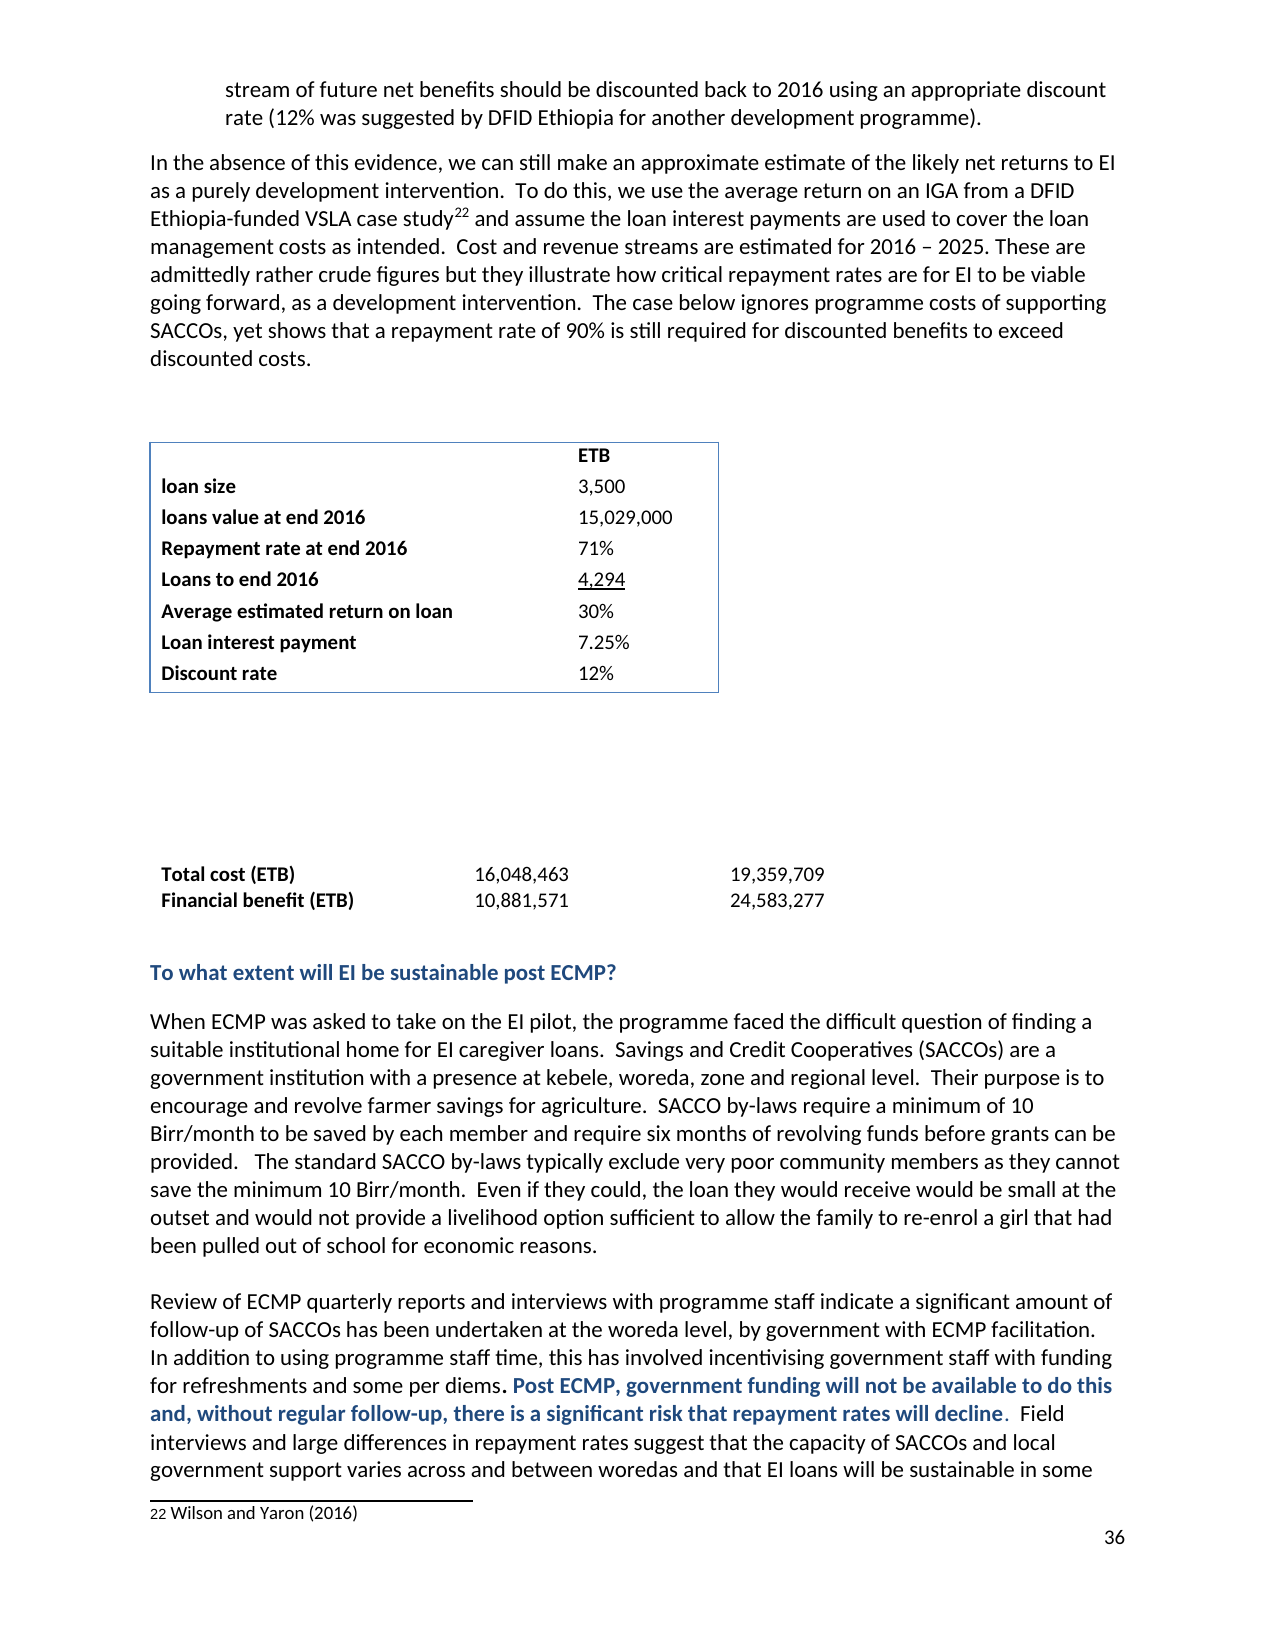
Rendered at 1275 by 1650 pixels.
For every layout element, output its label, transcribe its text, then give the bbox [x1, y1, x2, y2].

table_cell 19,359,709 [719, 861, 836, 887]
table_cell 7.25% [567, 629, 718, 660]
text Wilson and Yaron (2016) [150, 1501, 1125, 1524]
table_header Estimated 2016 – 2025 [150, 785, 463, 861]
table_cell Average estimated return on loan [151, 598, 567, 629]
table_cell Repayment rate at end 2016 [151, 535, 567, 567]
text Review of ECMP quarterly reports and interviews with programme staff indicate a significant amount of follow-up of SACCOs has been undertaken at the woreda level, by government with ECMP facilitation. In addition to using programme staff time, this has involved incentivising government staff with funding for refreshments and some per diems. Post ECMP, government funding will not be available to do this and, without regular follow-up, there is a significant risk that repayment rates will decline. Field interviews and large differences in repayment rates suggest that the capacity of SACCOs and local government support varies across and between woredas and that EI loans will be sustainable in some [150, 1287, 1125, 1484]
text In the absence of this evidence, we can still make an approximate estimate of the likely net returns to EI as a purely development intervention. To do this, we use the average return on an IGA from a DFID Ethiopia-funded VSLA case study and assume the loan interest payments are used to cover the loan management costs as intended. Cost and revenue streams are estimated for 2016 – 2025. These are admittedly rather crude figures but they illustrate how critical repayment rates are for EI to be viable going forward, as a development intervention. The case below ignores programme costs of supporting SACCOs, yet shows that a repayment rate of 90% is still required for discounted benefits to exceed discounted costs. [150, 148, 1125, 372]
table_cell 30% [567, 598, 718, 629]
table_cell 10,881,571 [463, 887, 718, 912]
list stream of future net benefits should be discounted back to 2016 using an appropriate discount rate (12% was suggested by DFID Ethiopia for another development programme). [187, 75, 1125, 131]
text To what extent will EI be sustainable post ECMP? [150, 958, 1125, 986]
table_cell 3,500 [567, 473, 718, 504]
table_cell Financial benefit (ETB) [150, 887, 463, 912]
table_header ETB [567, 443, 718, 473]
table_header NPV at 99% repayment [719, 785, 836, 861]
table_cell 16,048,463 [463, 861, 718, 887]
table_header NPV at 71% repayment [463, 785, 718, 861]
table_cell 12% [567, 660, 718, 692]
table_cell Loans to end 2016 [151, 567, 567, 598]
table_cell Total cost (ETB) [150, 861, 463, 887]
text When ECMP was asked to take on the EI pilot, the programme faced the difficult question of finding a suitable institutional home for EI caregiver loans. Savings and Credit Cooperatives (SACCOs) are a government institution with a presence at kebele, woreda, zone and regional level. Their purpose is to encourage and revolve farmer savings for agriculture. SACCO by-laws require a minimum of 10 Birr/month to be saved by each member and require six months of revolving funds before grants can be provided. The standard SACCO by-laws typically exclude very poor community members as they cannot save the minimum 10 Birr/month. Even if they could, the loan they would receive would be small at the outset and would not provide a livelihood option sufficient to allow the family to re-enrol a girl that had been pulled out of school for economic reasons. [150, 1007, 1125, 1259]
table_cell loans value at end 2016 [151, 504, 567, 535]
table_cell 71% [567, 535, 718, 567]
table_cell Loan interest payment [151, 629, 567, 660]
table_cell 4,294 [567, 567, 718, 598]
table_cell 24,583,277 [719, 887, 836, 912]
table_cell Discount rate [151, 660, 567, 692]
table_header Factor [151, 443, 567, 473]
table_cell 15,029,000 [567, 504, 718, 535]
table_cell loan size [151, 473, 567, 504]
